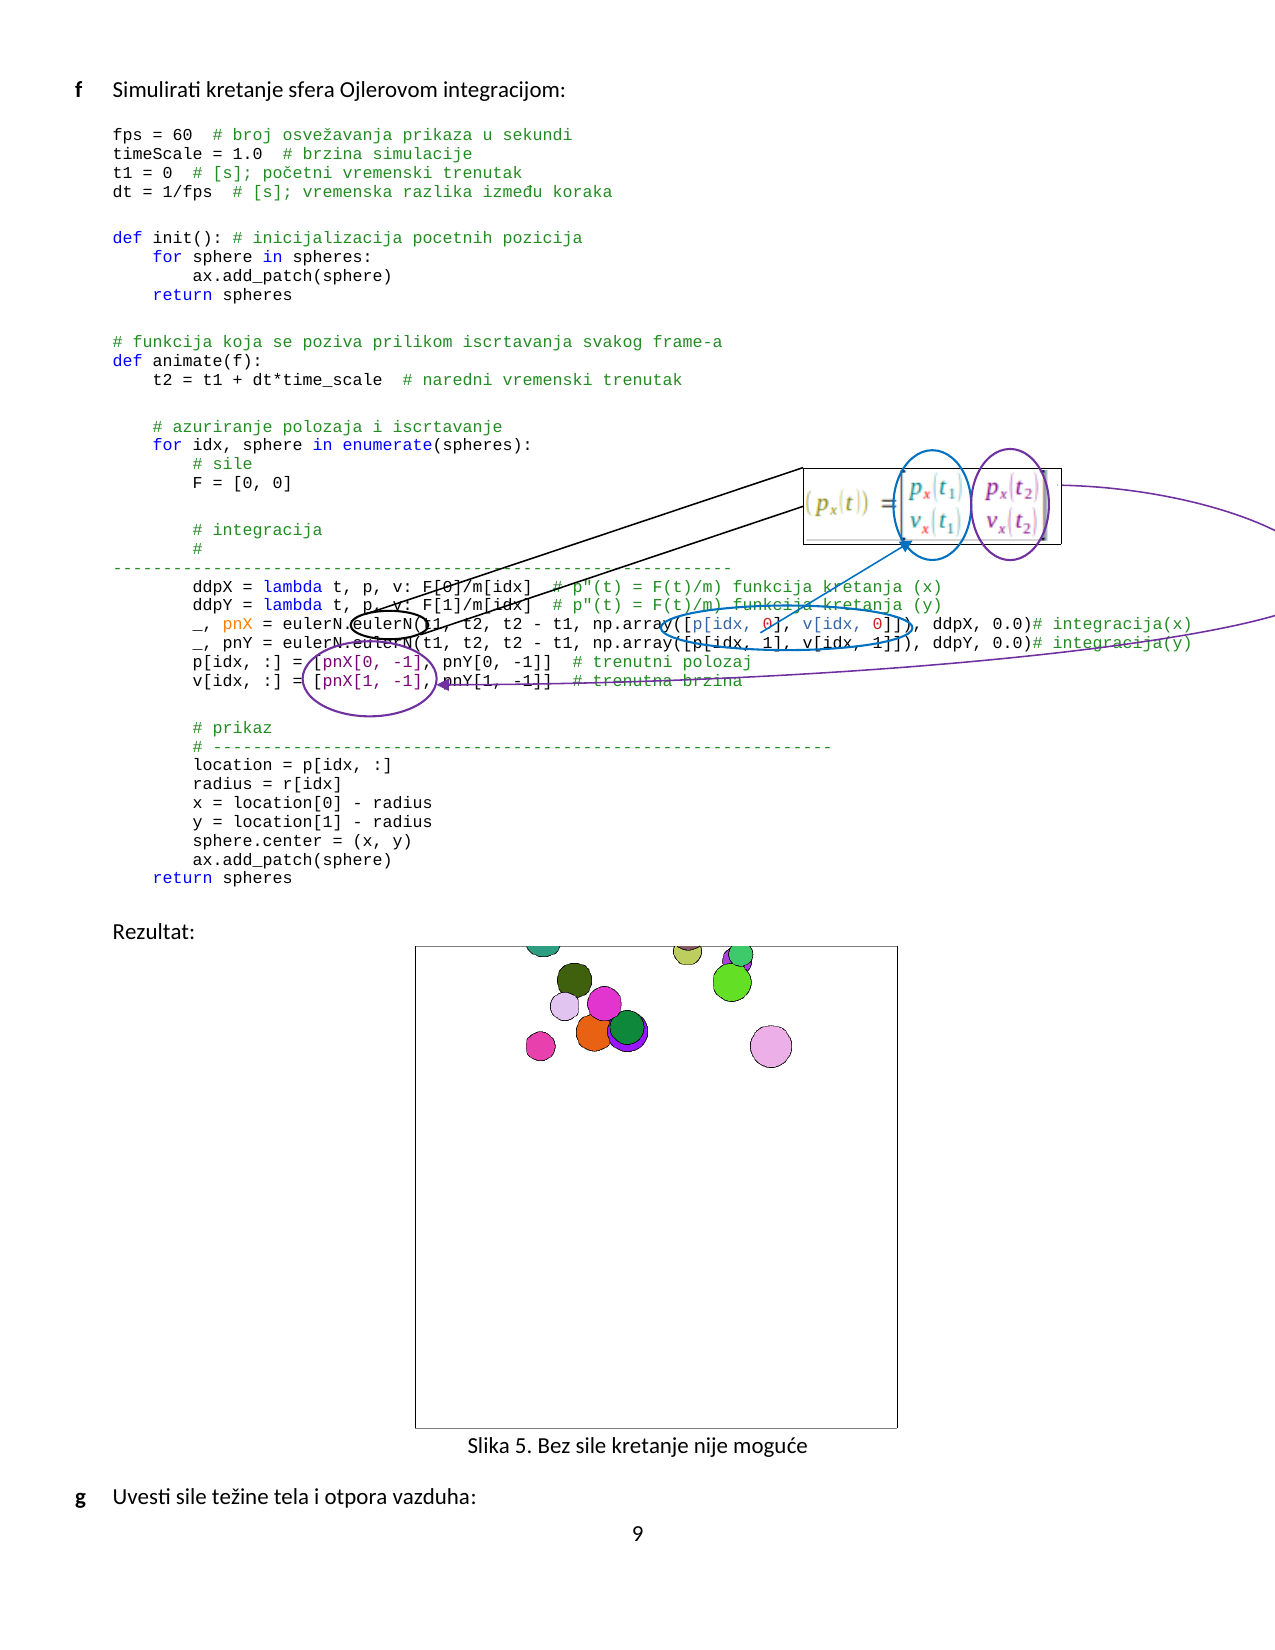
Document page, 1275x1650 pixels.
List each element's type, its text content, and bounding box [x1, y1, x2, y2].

text # integracija [112, 522, 635, 540]
text location = p[idx, :] [112, 757, 1200, 776]
text x = location[0] - radius [112, 795, 1200, 813]
text ddpY = lambda t, p, v: F[1]/m[idx] # p"(t) = F(t)/m) funkcija kretanja (y) [112, 597, 411, 616]
text ddpY = lambda t, p, v: F[1]/m[idx] # p"(t) = F(t)/m) funkcija kretanja (y) [482, 597, 816, 616]
text ddpX = lambda t, p, v: F[0]/m[idx] # p"(t) = F(t)/m) funkcija kretanja (x) [112, 578, 467, 597]
picture [895, 470, 970, 542]
text ddpX = lambda t, p, v: F[0]/m[idx] # p"(t) = F(t)/m) funkcija kretanja (x) [423, 578, 584, 597]
text return spheres [112, 870, 1200, 889]
text _, pnX = eulerN.eulerN(t1, t2, t2 - t1, np.array([p[idx, 0], v[idx, 0]]), ddpX, 0.0)# integracija(x) [112, 616, 357, 635]
picture [965, 470, 977, 487]
text F = [0, 0] [112, 475, 775, 493]
text Rezultat: [75, 917, 1200, 945]
text dt = 1/fps # [s]; vremenska razlika između koraka [112, 183, 1200, 202]
text Slika 5. Bez sile kretanje nije moguće [75, 1431, 1200, 1459]
text ax.add_patch(sphere) [112, 268, 1200, 287]
text ddpY = lambda t, p, v: F[1]/m[idx] # p"(t) = F(t)/m) funkcija kretanja (y) [398, 597, 527, 616]
text [906, 456, 959, 468]
text # -------------------------------------------------------------- [112, 540, 581, 578]
text # -------------------------------------------------------------- [112, 738, 1200, 757]
text _, pnX = eulerN.eulerN(t1, t2, t2 - t1, np.array([p[idx, 0], v[idx, 0]]), ddpX, 0.0)# integracija(x) [900, 616, 1200, 635]
text # funkcija koja se poziva prilikom iscrtavanja svakog frame-a [112, 333, 1200, 352]
text # -------------------------------------------------------------- [479, 540, 697, 578]
text # azuriranje polozaja i iscrtavanje [112, 418, 1200, 437]
text y = location[1] - radius [112, 813, 1200, 832]
text [733, 475, 803, 493]
text # -------------------------------------------------------------- [855, 540, 1200, 578]
text v[idx, :] = [pnX[1, -1], pnY[1, -1]] # trenutna brzina [449, 672, 1200, 691]
picture [963, 522, 979, 542]
text t1 = 0 # [s]; početni vremenski trenutak [112, 164, 1200, 183]
text [1062, 522, 1200, 540]
text [1032, 456, 1200, 475]
text p[idx, :] = [pnX[0, -1], pnY[0, -1]] # trenutni polozaj [112, 653, 317, 672]
text _, pnX = eulerN.eulerN(t1, t2, t2 - t1, np.array([p[idx, 0], v[idx, 0]]), ddpX, 0.0)# integracija(x) [663, 616, 911, 635]
text ddpX = lambda t, p, v: F[0]/m[idx] # p"(t) = F(t)/m) funkcija kretanja (x) [539, 578, 847, 597]
text v[idx, :] = [pnX[1, -1], pnY[1, -1]] # trenutna brzina [304, 672, 435, 691]
list Uvesti sile težine tela i otpora vazduha: [75, 1482, 1200, 1511]
text _, pnY = eulerN.eulerN(t1, t2, t2 - t1, np.array([p[idx, 1], v[idx, 1]]), ddpY, 0.0)# integracija(y) [416, 635, 1174, 653]
text # sile [112, 456, 912, 475]
text p[idx, :] = [pnX[0, -1], pnY[0, -1]] # trenutni polozaj [864, 653, 1200, 672]
text v[idx, :] = [pnX[1, -1], pnY[1, -1]] # trenutna brzina [437, 672, 808, 683]
text # -------------------------------------------------------------- [596, 540, 900, 578]
text def animate(f): [112, 352, 1200, 371]
text [953, 456, 988, 468]
text ddpX = lambda t, p, v: F[0]/m[idx] # p"(t) = F(t)/m) funkcija kretanja (x) [823, 578, 1200, 597]
text radius = r[idx] [112, 776, 1200, 795]
text [1040, 469, 1061, 544]
picture [973, 470, 1047, 542]
text _, pnY = eulerN.eulerN(t1, t2, t2 - t1, np.array([p[idx, 1], v[idx, 1]]), ddpY, 0.0)# integracija(y) [112, 635, 369, 653]
text for sphere in spheres: [112, 249, 1200, 268]
text ddpY = lambda t, p, v: F[1]/m[idx] # p"(t) = F(t)/m) funkcija kretanja (y) [812, 597, 1200, 616]
text [983, 456, 1037, 468]
picture [1041, 470, 1058, 542]
text _, pnY = eulerN.eulerN(t1, t2, t2 - t1, np.array([p[idx, 1], v[idx, 1]]), ddpY, 0.0)# integracija(y) [673, 635, 900, 649]
text return spheres [112, 287, 1200, 306]
text p[idx, :] = [pnX[0, -1], pnY[0, -1]] # trenutni polozaj [422, 653, 1039, 672]
text [593, 522, 751, 540]
text t2 = t1 + dt*time_scale # naredni vremenski trenutak [112, 371, 1200, 390]
text [709, 522, 803, 540]
text def init(): # inicijalizacija pocetnih pozicija [112, 230, 1200, 249]
text timeScale = 1.0 # brzina simulacije [112, 146, 1200, 164]
picture [806, 470, 901, 542]
text # prikaz [112, 719, 1200, 738]
text _, pnY = eulerN.eulerN(t1, t2, t2 - t1, np.array([p[idx, 1], v[idx, 1]]), ddpY, 0.0)# integracija(y) [1072, 635, 1200, 653]
text [1062, 475, 1200, 493]
text _, pnX = eulerN.eulerN(t1, t2, t2 - t1, np.array([p[idx, 0], v[idx, 0]]), ddpX, 0.0)# integracija(x) [426, 616, 673, 635]
list Simulirati kretanje sfera Ojlerovom integracijom: [75, 75, 1200, 103]
text ax.add_patch(sphere) [112, 851, 1200, 870]
text for idx, sphere in enumerate(spheres): [112, 437, 1200, 456]
text p[idx, :] = [pnX[0, -1], pnY[0, -1]] # trenutni polozaj [306, 653, 433, 672]
text fps = 60 # broj osvežavanja prikaza u sekundi [112, 127, 1200, 146]
text v[idx, :] = [pnX[1, -1], pnY[1, -1]] # trenutna brzina [112, 672, 304, 691]
picture [413, 945, 900, 1431]
text sphere.center = (x, y) [112, 832, 1200, 851]
